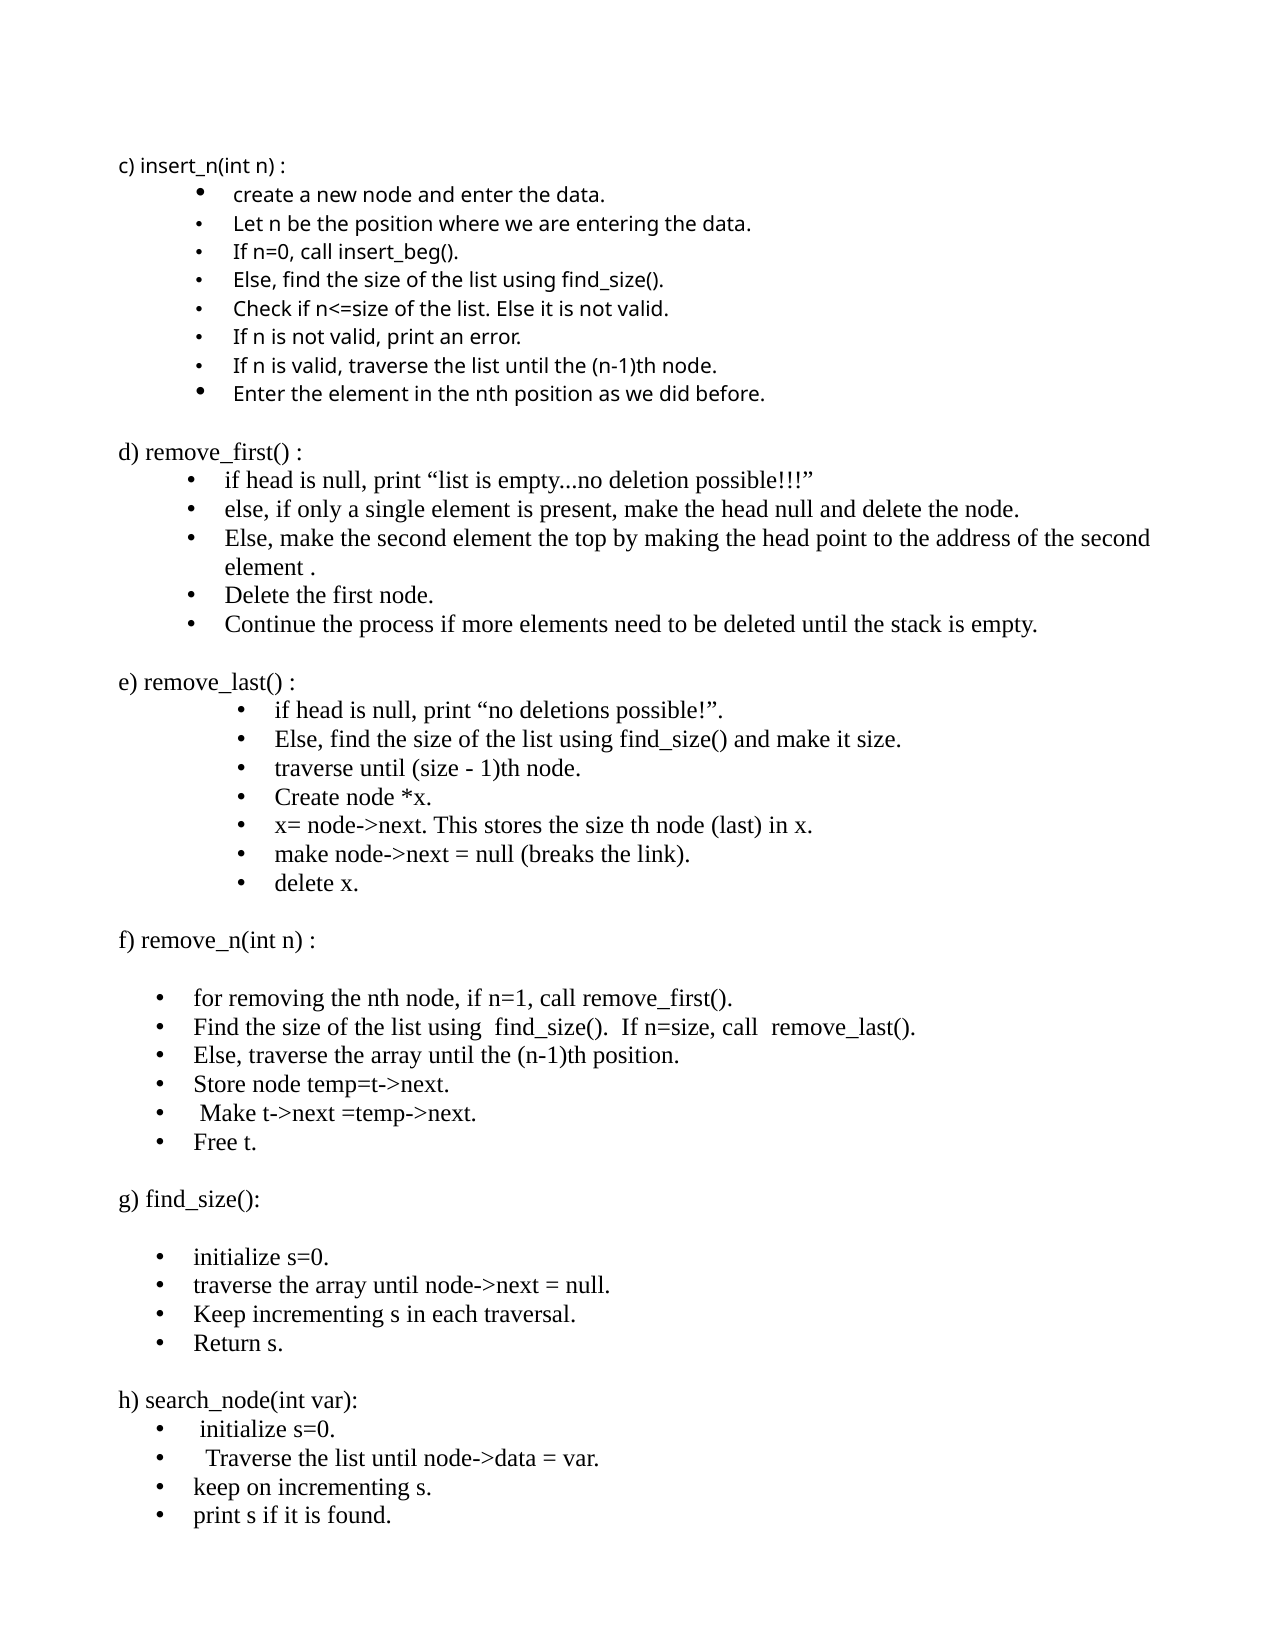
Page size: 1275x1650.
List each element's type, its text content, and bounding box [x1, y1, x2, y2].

list Continue the process if more elements need to be deleted until the stack is empty. [187, 609, 1157, 638]
list Store node temp=t->next. [156, 1069, 1157, 1098]
list Check if n<=size of the list. Else it is not valid. [195, 294, 1157, 322]
list create a new node and enter the data. [195, 180, 1157, 209]
list If n is valid, traverse the list until the (n-1)th node. [195, 351, 1157, 379]
list Else, make the second element the top by making the head point to the address of the second element . [187, 523, 1157, 581]
list Free t. [156, 1127, 1157, 1156]
list initialize s=0. [156, 1242, 1157, 1271]
text f) remove_n(int n) : [118, 926, 1157, 954]
list initialize s=0. [156, 1414, 1157, 1443]
list Find the size of the list using find_size(). If n=size, call remove_last(). [156, 1012, 1157, 1041]
list Delete the first node. [187, 581, 1157, 609]
list make node->next = null (breaks the link). [237, 839, 1157, 868]
text c) insert_n(int n) : [118, 152, 1157, 180]
list traverse until (size - 1)th node. [237, 753, 1157, 782]
list Create node *x. [237, 782, 1157, 811]
list Make t->next =temp->next. [156, 1098, 1157, 1127]
list print s if it is found. [156, 1501, 1157, 1529]
list Else, find the size of the list using find_size() and make it size. [237, 724, 1157, 753]
list If n is not valid, print an error. [195, 322, 1157, 351]
text h) search_node(int var): [118, 1386, 1157, 1414]
list for removing the nth node, if n=1, call remove_first(). [156, 983, 1157, 1012]
list Else, find the size of the list using find_size(). [195, 266, 1157, 294]
list traverse the array until node->next = null. [156, 1271, 1157, 1299]
list delete x. [237, 868, 1157, 897]
list Traverse the list until node->data = var. [156, 1443, 1157, 1472]
list keep on incrementing s. [156, 1472, 1157, 1501]
list If n=0, call insert_beg(). [195, 237, 1157, 266]
text g) find_size(): [118, 1184, 1157, 1213]
list Let n be the position where we are entering the data. [195, 209, 1157, 237]
list Enter the element in the nth position as we did before. [195, 379, 1157, 408]
list Else, traverse the array until the (n-1)th position. [156, 1041, 1157, 1069]
text e) remove_last() : [118, 667, 1157, 696]
text d) remove_first() : [118, 437, 1157, 466]
list if head is null, print “no deletions possible!”. [237, 696, 1157, 724]
list Return s. [156, 1328, 1157, 1357]
list if head is null, print “list is empty...no deletion possible!!!” [187, 466, 1157, 494]
list Keep incrementing s in each traversal. [156, 1299, 1157, 1328]
list else, if only a single element is present, make the head null and delete the node. [187, 494, 1157, 523]
list x= node->next. This stores the size th node (last) in x. [237, 811, 1157, 839]
